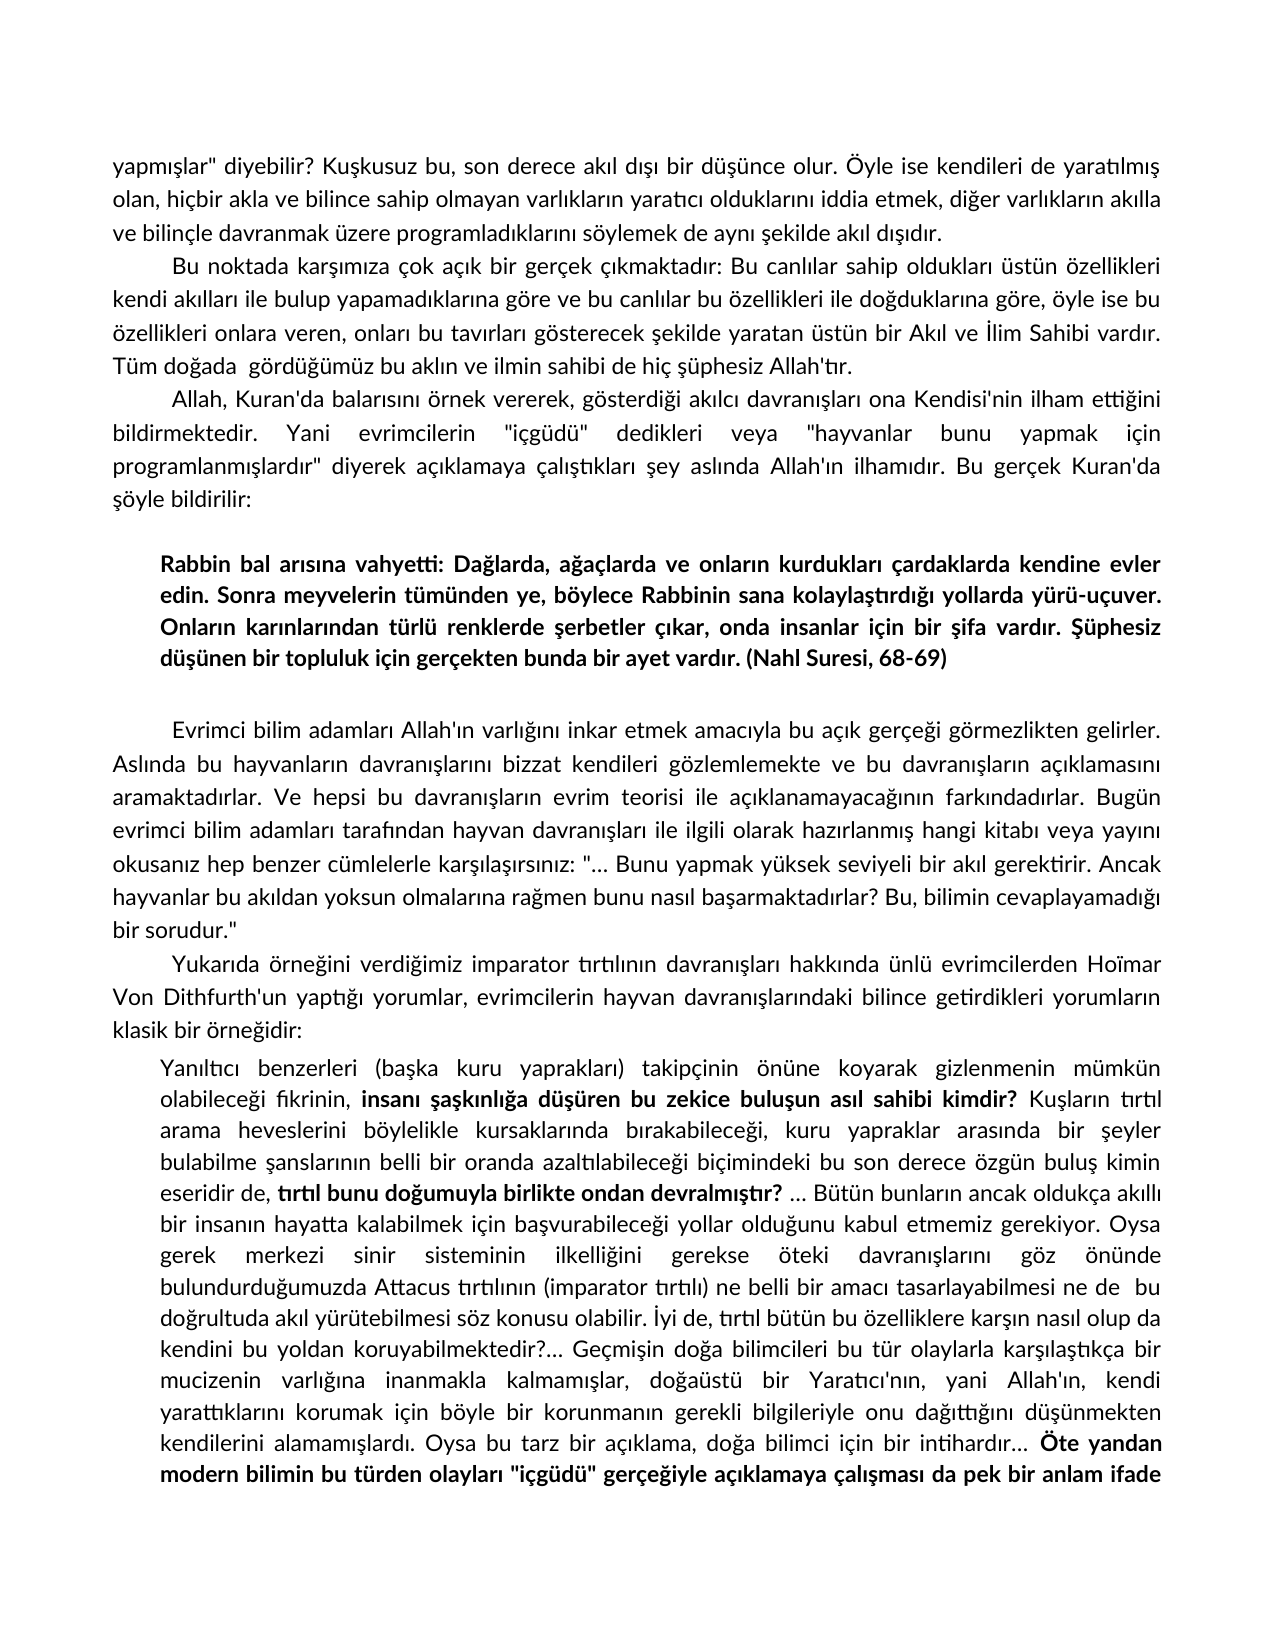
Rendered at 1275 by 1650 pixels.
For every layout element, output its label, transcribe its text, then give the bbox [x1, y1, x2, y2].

text Rabbin bal arısına vahyetti: Dağlarda, ağaçlarda ve onların kurdukları çardaklarda kendine evler edin. Sonra meyvelerin tümünden ye, böylece Rabbinin sana kolaylaştırdığı yollarda yürü-uçuver. Onların karınlarından türlü renklerde şerbetler çıkar, onda insanlar için bir şifa vardır. Şüphesiz düşünen bir topluluk için gerçekten bunda bir ayet vardır. (Nahl Suresi, 68-69) [160, 548, 1162, 673]
text yapmışlar" diyebilir? Kuşkusuz bu, son derece akıl dışı bir düşünce olur. Öyle ise kendileri de yaratılmış olan, hiçbir akla ve bilince sahip olmayan varlıkların yaratıcı olduklarını iddia etmek, diğer varlıkların akılla ve bilinçle davranmak üzere programladıklarını söylemek de aynı şekilde akıl dışıdır. [112, 148, 1162, 248]
text Bu noktada karşımıza çok açık bir gerçek çıkmaktadır: Bu canlılar sahip oldukları üstün özellikleri kendi akılları ile bulup yapamadıklarına göre ve bu canlılar bu özellikleri ile doğduklarına göre, öyle ise bu özellikleri onlara veren, onları bu tavırları gösterecek şekilde yaratan üstün bir Akıl ve İlim Sahibi vardır. Tüm doğada gördüğümüz bu aklın ve ilmin sahibi de hiç şüphesiz Allah'tır. [112, 248, 1162, 381]
text Yukarıda örneğini verdiğimiz imparator tırtılının davranışları hakkında ünlü evrimcilerden Hoïmar Von Dithfurth'un yaptığı yorumlar, evrimcilerin hayvan davranışlarındaki bilince getirdikleri yorumların klasik bir örneğidir: [112, 945, 1162, 1045]
text Allah, Kuran'da balarısını örnek vererek, gösterdiği akılcı davranışları ona Kendisi'nin ilham ettiğini bildirmektedir. Yani evrimcilerin "içgüdü" dedikleri veya "hayvanlar bunu yapmak için programlanmışlardır" diyerek açıklamaya çalıştıkları şey aslında Allah'ın ilhamıdır. Bu gerçek Kuran'da şöyle bildirilir: [112, 381, 1162, 514]
text Yanıltıcı benzerleri (başka kuru yaprakları) takipçinin önüne koyarak gizlenmenin mümkün olabileceği fikrinin, insanı şaşkınlığa düşüren bu zekice buluşun asıl sahibi kimdir? Kuşların tırtıl arama heveslerini böylelikle kursaklarında bırakabileceği, kuru yapraklar arasında bir şeyler bulabilme şanslarının belli bir oranda azaltılabileceği biçimindeki bu son derece özgün buluş kimin eseridir de, tırtıl bunu doğumuyla birlikte ondan devralmıştır? … Bütün bunların ancak oldukça akıllı bir insanın hayatta kalabilmek için başvurabileceği yollar olduğunu kabul etmemiz gerekiyor. Oysa gerek merkezi sinir sisteminin ilkelliğini gerekse öteki davranışlarını göz önünde bulundurduğumuzda Attacus tırtılının (imparator tırtılı) ne belli bir amacı tasarlayabilmesi ne de bu doğrultuda akıl yürütebilmesi söz konusu olabilir. İyi de, tırtıl bütün bu özelliklere karşın nasıl olup da kendini bu yoldan koruyabilmektedir?… Geçmişin doğa bilimcileri bu tür olaylarla karşılaştıkça bir mucizenin varlığına inanmakla kalmamışlar, doğaüstü bir Yaratıcı'nın, yani Allah'ın, kendi yarattıklarını korumak için böyle bir korunmanın gerekli bilgileriyle onu dağıttığını düşünmekten kendilerini alamamışlardı. Oysa bu tarz bir açıklama, doğa bilimci için bir intihardır… Öte yandan modern bilimin bu türden olayları "içgüdü" gerçeğiyle açıklamaya çalışması da pek bir anlam ifade [160, 1051, 1162, 1489]
text Evrimci bilim adamları Allah'ın varlığını inkar etmek amacıyla bu açık gerçeği görmezlikten gelirler. Aslında bu hayvanların davranışlarını bizzat kendileri gözlemlemekte ve bu davranışların açıklamasını aramaktadırlar. Ve hepsi bu davranışların evrim teorisi ile açıklanamayacağının farkındadırlar. Bugün evrimci bilim adamları tarafından hayvan davranışları ile ilgili olarak hazırlanmış hangi kitabı veya yayını okusanız hep benzer cümlelerle karşılaşırsınız: "… Bunu yapmak yüksek seviyeli bir akıl gerektirir. Ancak hayvanlar bu akıldan yoksun olmalarına rağmen bunu nasıl başarmaktadırlar? Bu, bilimin cevaplayamadığı bir sorudur." [112, 712, 1162, 945]
